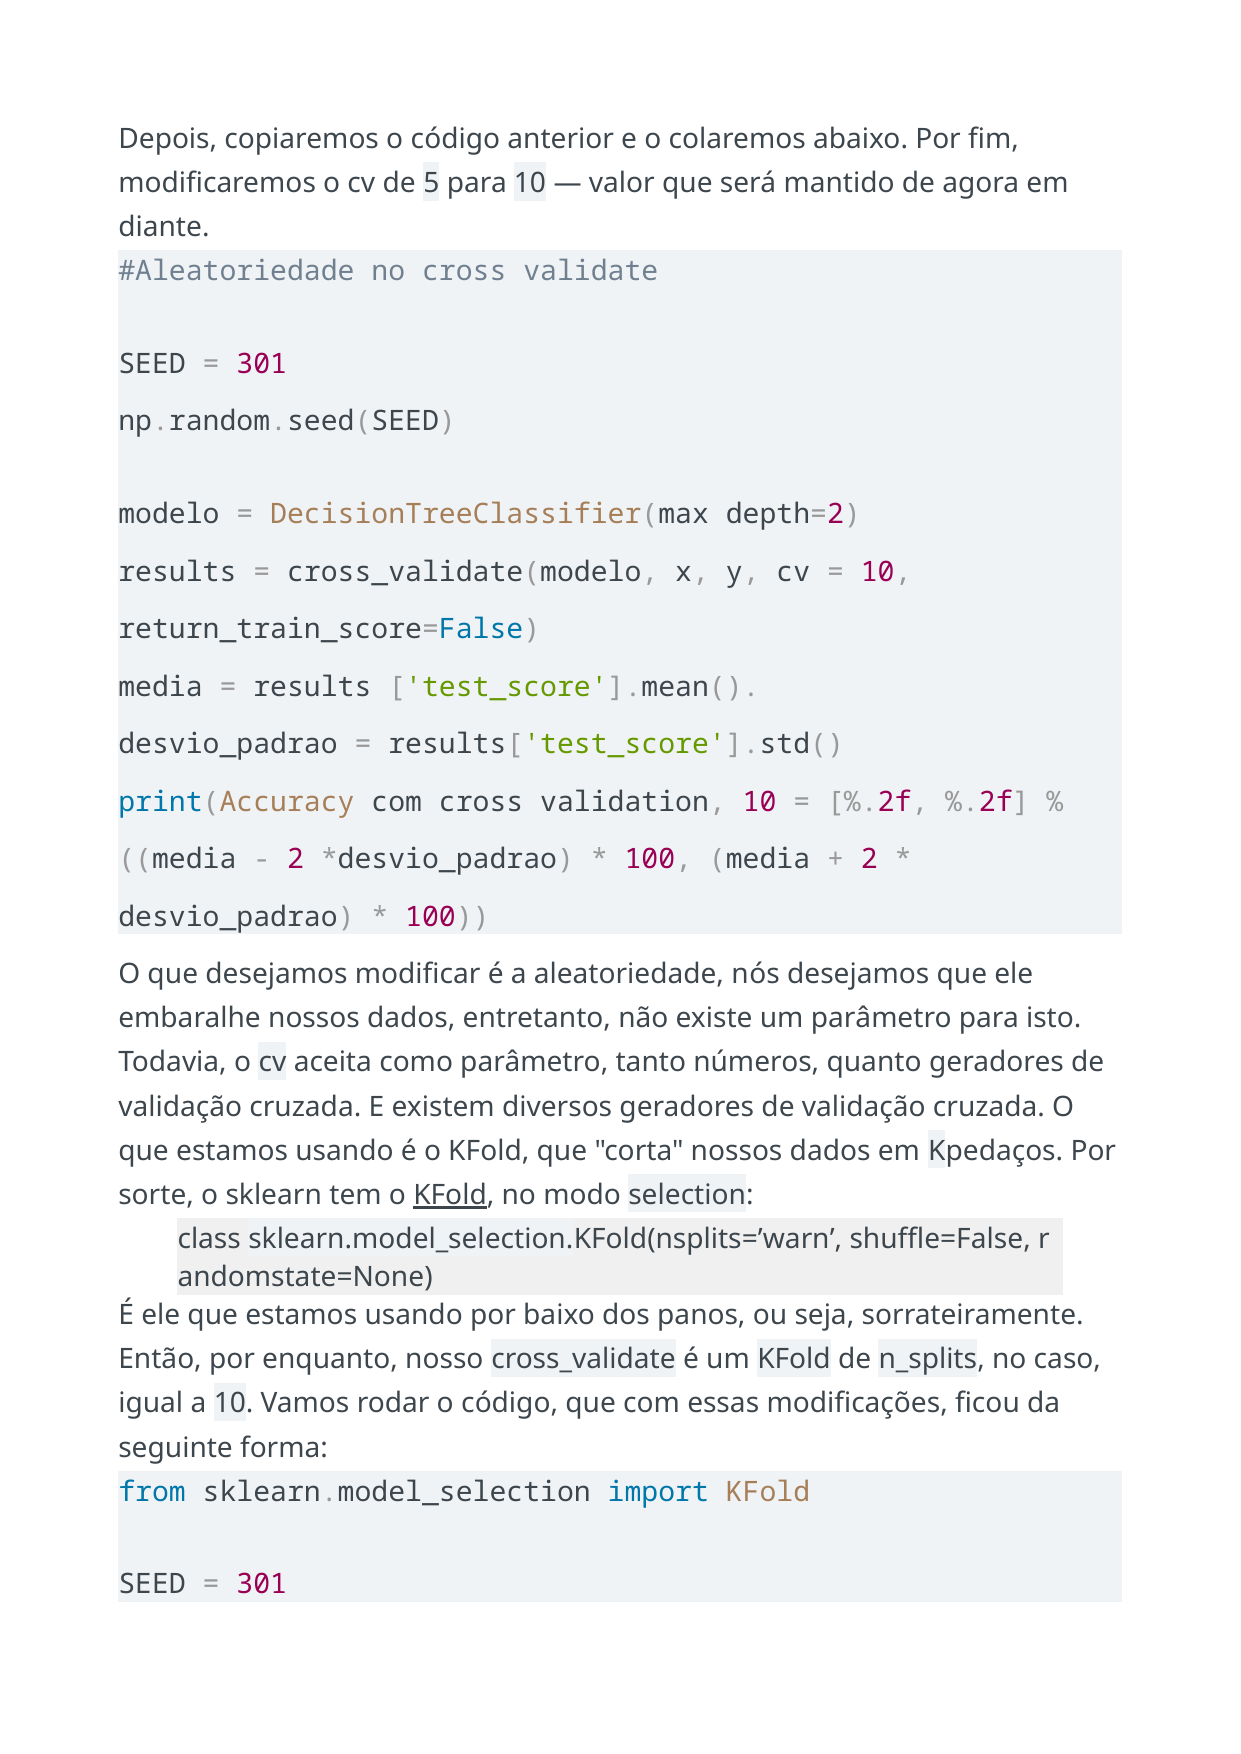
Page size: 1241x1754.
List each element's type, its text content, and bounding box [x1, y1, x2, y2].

text print(Accuracy com cross validation, 10 = [%.2f, %.2f] % ((media - 2 *desvio_padrao) * 100, (media + 2 * desvio_padrao) * 100)) [118, 781, 1122, 934]
text media = results ['test_score'].mean(). [118, 666, 1122, 704]
text modelo = DecisionTreeClassifier(max depth=2) [118, 494, 1122, 532]
text from sklearn.model_selection import KFold [118, 1471, 1122, 1509]
text #Aleatoriedade no cross validate [118, 250, 1122, 289]
text class sklearn.model_selection.KFold(nsplits=’warn’, shuffle=False, randomstate=None) [177, 1218, 1063, 1295]
text SEED = 301 [118, 343, 1122, 382]
text O que desejamos modificar é a aleatoriedade, nós desejamos que ele embaralhe nossos dados, entretanto, não existe um parâmetro para isto. Todavia, o cv aceita como parâmetro, tanto números, quanto geradores de validação cruzada. E existem diversos geradores de validação cruzada. O que estamos usando é o KFold, que "corta" nossos dados em Kpedaços. Por sorte, o sklearn tem o KFold, no modo selection: [118, 954, 1122, 1212]
text results = cross_validate(modelo, x, y, cv = 10, return_train_score=False) [118, 551, 1122, 647]
text desvio_padrao = results['test_score'].std() [118, 724, 1122, 762]
text Depois, copiaremos o código anterior e o colaremos abaixo. Por fim, modificaremos o cv de 5 para 10 — valor que será mantido de agora em diante. [118, 118, 1122, 244]
text np.random.seed(SEED) [118, 401, 1122, 439]
text SEED = 301 [118, 1564, 1122, 1602]
text É ele que estamos usando por baixo dos panos, ou seja, sorrateiramente. Então, por enquanto, nosso cross_validate é um KFold de n_splits, no caso, igual a 10. Vamos rodar o código, que com essas modificações, ficou da seguinte forma: [118, 1295, 1122, 1465]
